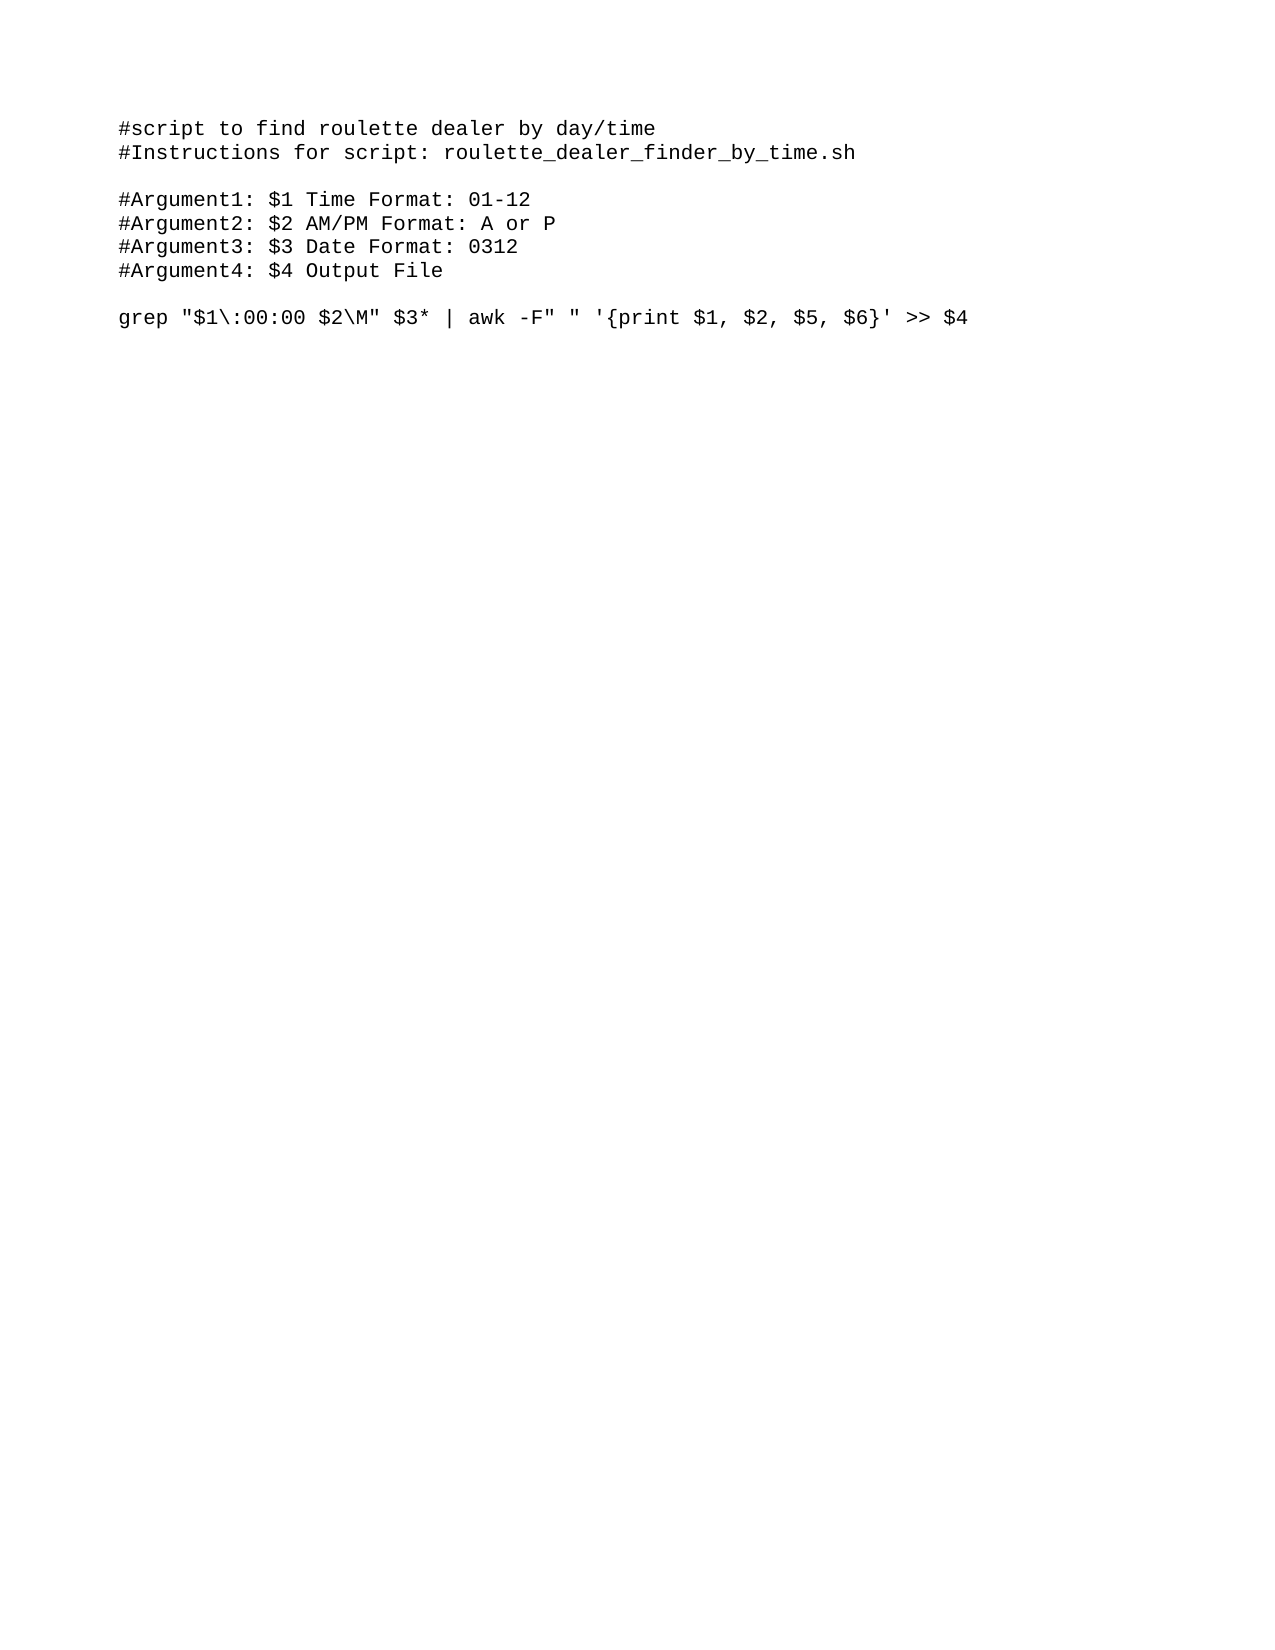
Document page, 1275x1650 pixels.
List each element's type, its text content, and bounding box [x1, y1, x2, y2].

text #Argument1: $1 Time Format: 01-12 [118, 189, 1157, 213]
text grep "$1\:00:00 $2\M" $3* | awk -F" " '{print $1, $2, $5, $6}' >> $4 [118, 307, 1157, 331]
text #Argument2: $2 AM/PM Format: A or P [118, 213, 1157, 236]
text #Argument4: $4 Output File [118, 260, 1157, 284]
text #script to find roulette dealer by day/time [118, 118, 1157, 142]
text #Argument3: $3 Date Format: 0312 [118, 236, 1157, 260]
text #Instructions for script: roulette_dealer_finder_by_time.sh [118, 142, 1157, 165]
